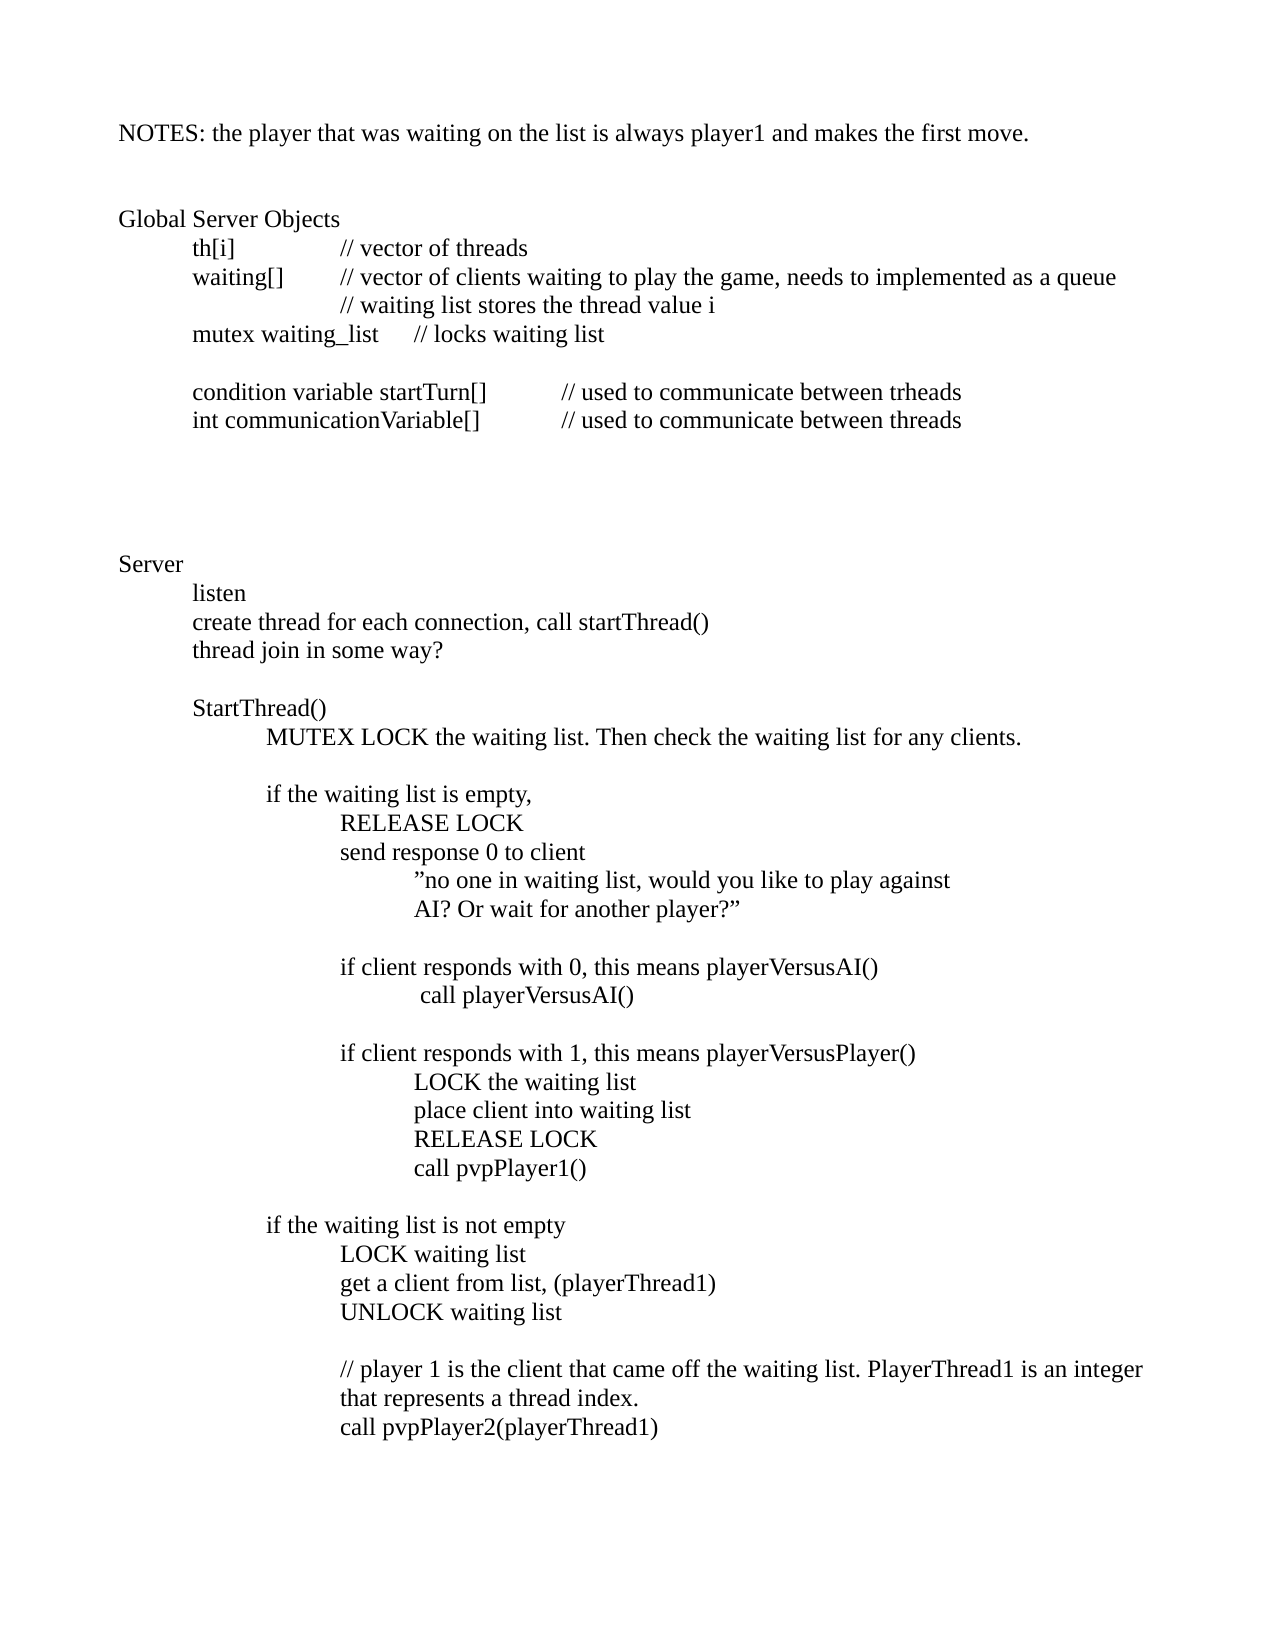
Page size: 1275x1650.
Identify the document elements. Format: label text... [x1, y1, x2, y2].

text call pvpPlayer1() [118, 1153, 1157, 1182]
text waiting[] // vector of clients waiting to play the game, needs to implemented as a queue [118, 262, 1157, 291]
text send response 0 to client [118, 837, 1157, 866]
text mutex waiting_list // locks waiting list [118, 319, 1157, 348]
text Global Server Objects [118, 204, 1157, 233]
text listen [118, 578, 1157, 607]
text th[i] // vector of threads [118, 233, 1157, 262]
text Server [118, 549, 1157, 578]
text call pvpPlayer2(playerThread1) [118, 1412, 1157, 1441]
text RELEASE LOCK [118, 1124, 1157, 1153]
text UNLOCK waiting list [118, 1297, 1157, 1326]
text // player 1 is the client that came off the waiting list. PlayerThread1 is an integer that represents a thread index. [118, 1354, 1157, 1412]
text NOTES: the player that was waiting on the list is always player1 and makes the first move. [118, 118, 1157, 147]
text if the waiting list is empty, [118, 779, 1157, 808]
text ”no one in waiting list, would you like to play against AI? Or wait for another player?” [118, 866, 1157, 923]
text if the waiting list is not empty [118, 1211, 1157, 1239]
text condition variable startTurn[] // used to communicate between trheads [118, 377, 1157, 406]
text create thread for each connection, call startThread() [118, 607, 1157, 636]
text StartThread() [118, 693, 1157, 722]
text place client into waiting list [118, 1096, 1157, 1124]
text thread join in some way? [118, 636, 1157, 664]
text call playerVersusAI() [118, 981, 1157, 1009]
text // waiting list stores the thread value i [118, 291, 1157, 319]
text MUTEX LOCK the waiting list. Then check the waiting list for any clients. [118, 722, 1157, 751]
text get a client from list, (playerThread1) [118, 1268, 1157, 1297]
text LOCK waiting list [118, 1239, 1157, 1268]
text int communicationVariable[] // used to communicate between threads [118, 406, 1157, 434]
text if client responds with 1, this means playerVersusPlayer() [118, 1038, 1157, 1067]
text LOCK the waiting list [118, 1067, 1157, 1096]
text RELEASE LOCK [118, 808, 1157, 837]
text if client responds with 0, this means playerVersusAI() [118, 952, 1157, 981]
